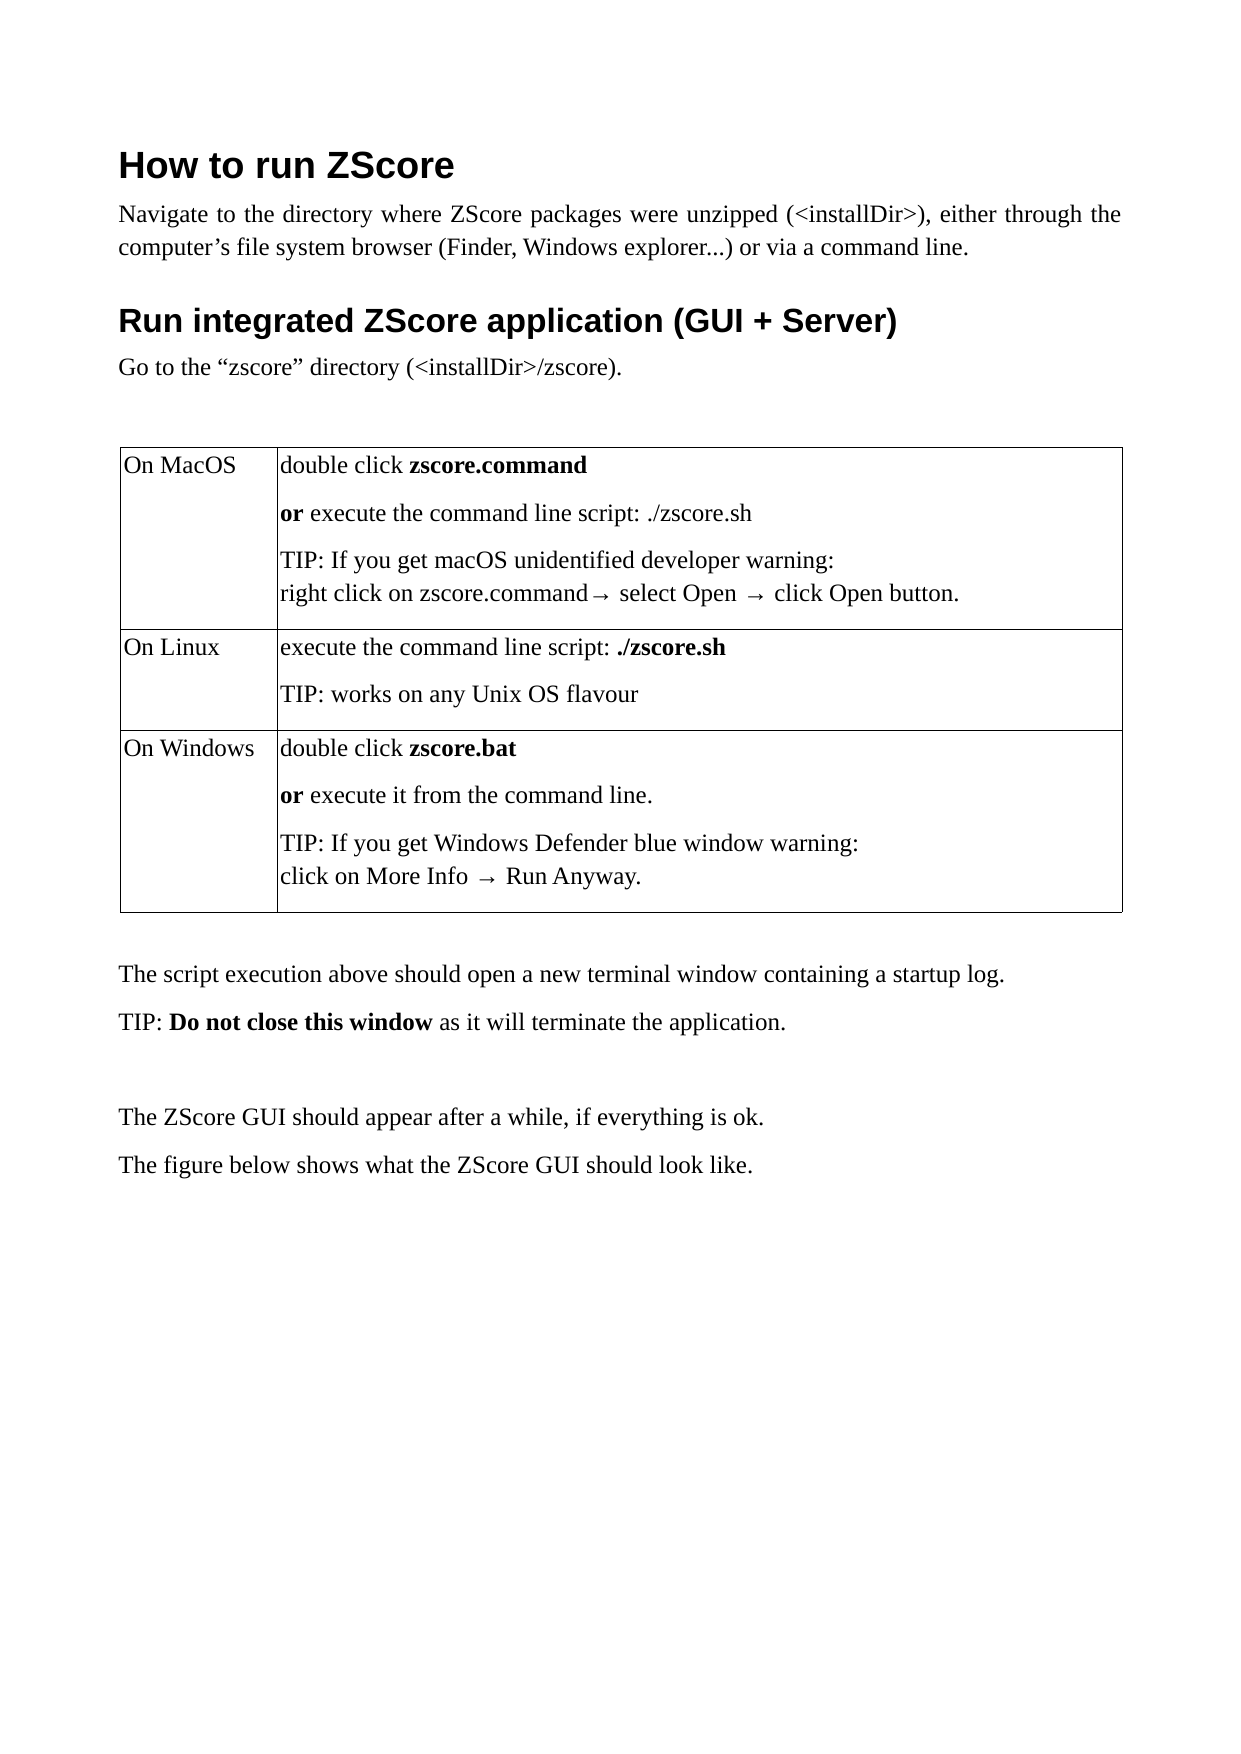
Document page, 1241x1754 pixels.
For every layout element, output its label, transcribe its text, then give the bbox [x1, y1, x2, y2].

subtitle Run integrated ZScore application (GUI + Server) [118, 301, 1122, 339]
text TIP: Do not close this window as it will terminate the application. [118, 1007, 1122, 1036]
table_cell execute the command line script: ./zscore.sh TIP: works on any Unix OS flavour [278, 630, 1122, 730]
text The ZScore GUI should appear after a while, if everything is ok. [118, 1102, 1122, 1131]
text The figure below shows what the ZScore GUI should look like. [118, 1150, 1122, 1179]
table_header double click zscore.command or execute the command line script: ./zscore.sh TIP: If you get macOS unidentified developer warning: right click on zscore.command→ select Open → click Open button. [278, 448, 1122, 629]
table_cell On Windows [121, 731, 277, 912]
subtitle How to run ZScore [118, 143, 1122, 187]
text Navigate to the directory where ZScore packages were unzipped (<installDir>), either through the computer’s file system browser (Finder, Windows explorer...) or via a command line. [118, 199, 1122, 261]
table_cell double click zscore.bat or execute it from the command line. TIP: If you get Windows Defender blue window warning: click on More Info → Run Anyway. [278, 731, 1122, 912]
text Go to the “zscore” directory (<installDir>/zscore). [118, 352, 1122, 381]
table_header On MacOS [121, 448, 277, 629]
text The script execution above should open a new terminal window containing a startup log. [118, 959, 1122, 988]
table_cell On Linux [121, 630, 277, 730]
